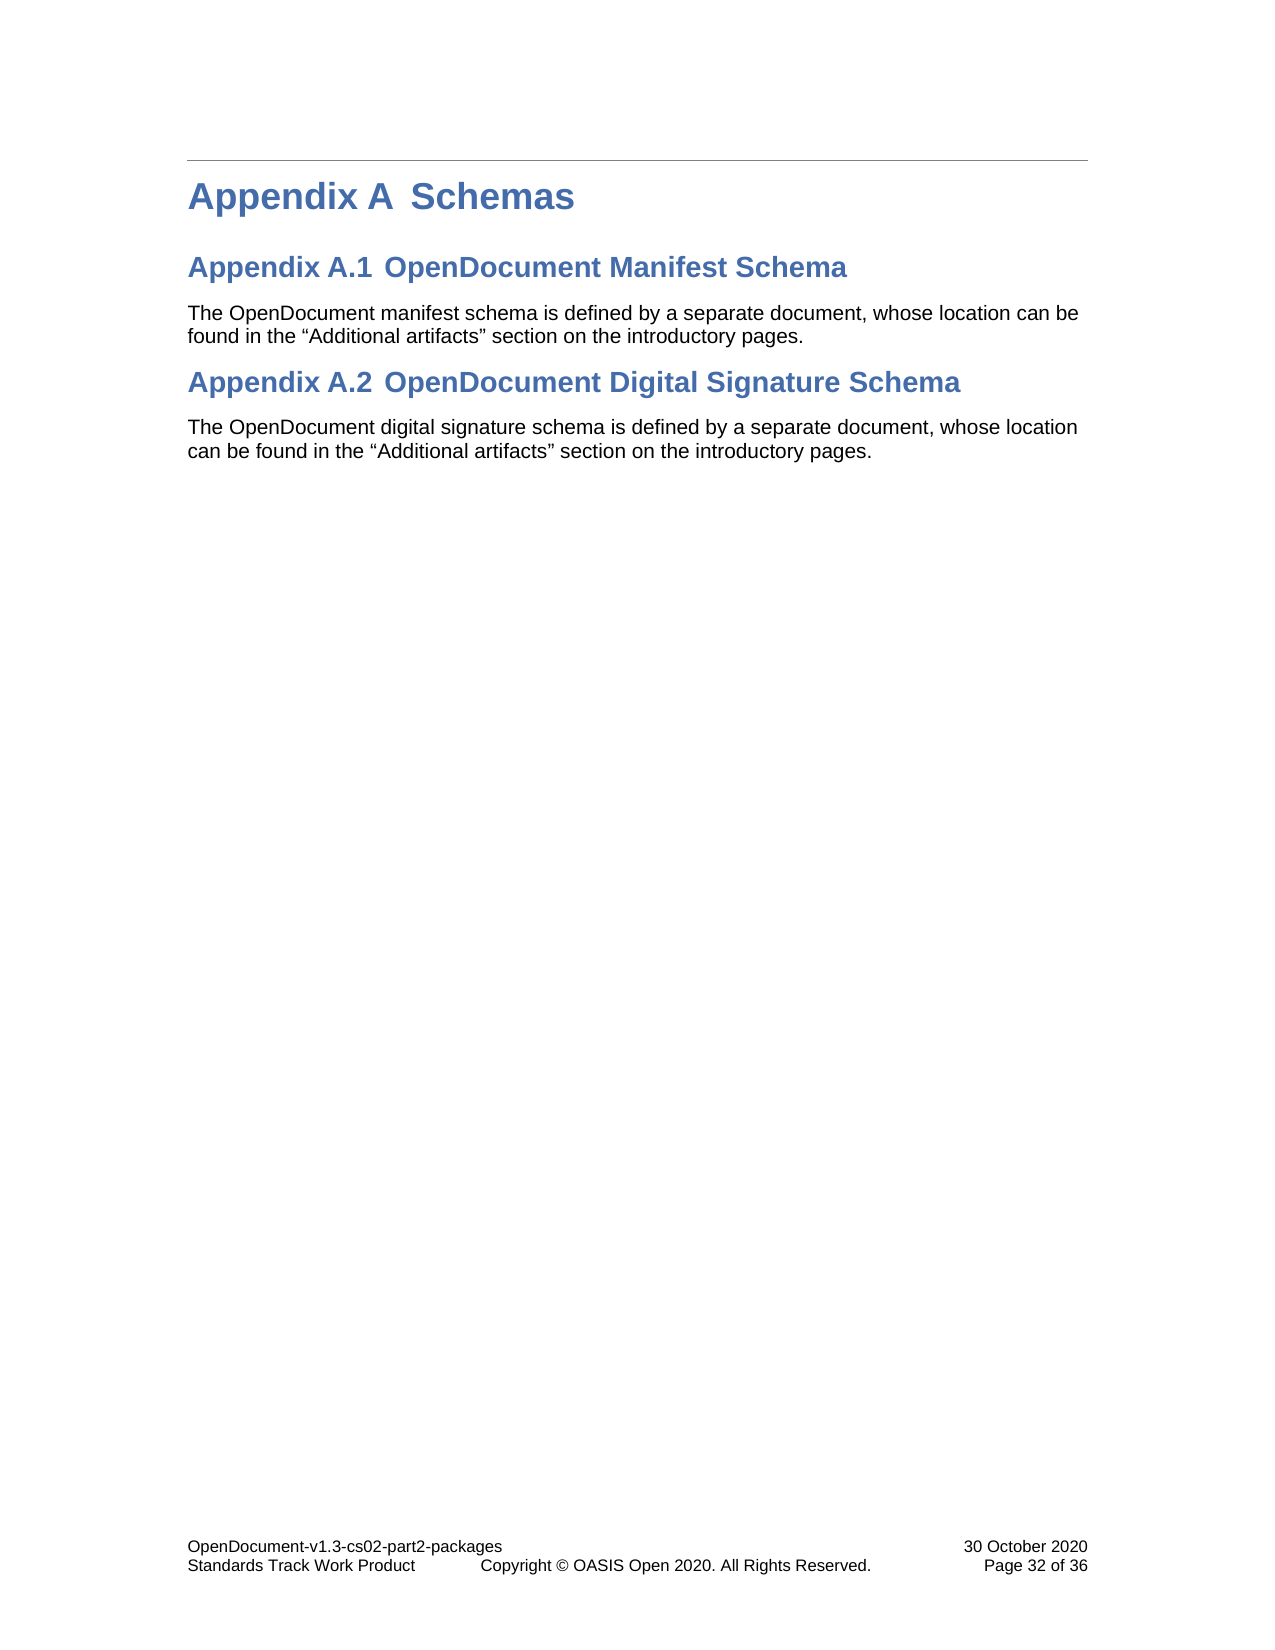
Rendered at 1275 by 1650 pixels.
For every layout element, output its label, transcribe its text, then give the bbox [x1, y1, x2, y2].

subtitle OpenDocument Manifest Schema [187, 238, 1088, 284]
subtitle Schemas [187, 161, 1088, 217]
text The OpenDocument manifest schema is defined by a separate document, whose location can be found in the “Additional artifacts” section on the introductory pages. [187, 300, 1088, 348]
text The OpenDocument digital signature schema is defined by a separate document, whose location can be found in the “Additional artifacts” section on the introductory pages. [187, 415, 1088, 463]
subtitle OpenDocument Digital Signature Schema [187, 352, 1088, 398]
